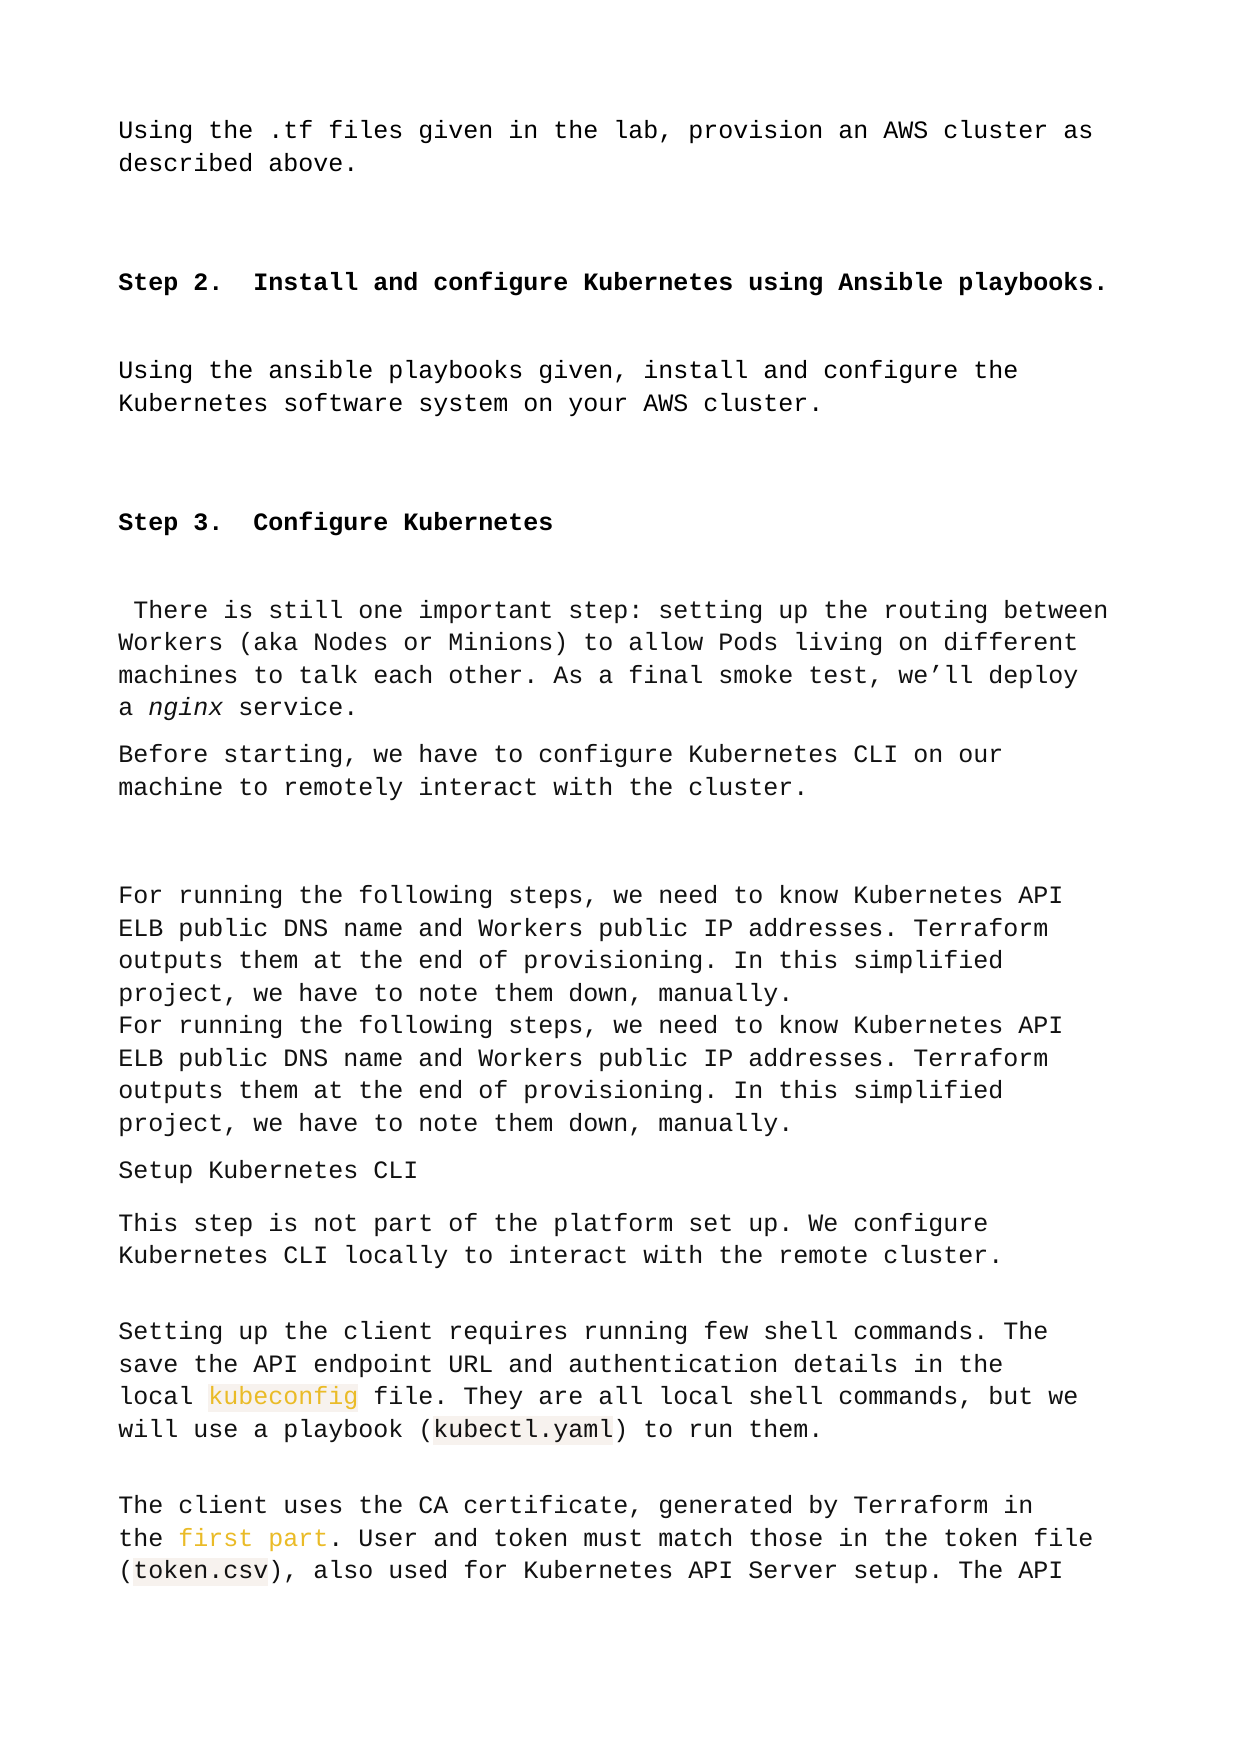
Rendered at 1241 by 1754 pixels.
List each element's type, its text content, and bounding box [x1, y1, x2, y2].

text There is still one important step: setting up the routing between Workers (aka Nodes or Minions) to allow Pods living on different machines to talk each other. As a final smoke test, we’ll deploy a nginx service. [118, 597, 1122, 723]
text Using the .tf files given in the lab, provision an AWS cluster as described above. [118, 118, 1122, 179]
subtitle Setup Kubernetes CLI [118, 1158, 1122, 1186]
subtitle Step 3. Configure Kubernetes [118, 509, 1122, 538]
text This step is not part of the platform set up. We configure Kubernetes CLI locally to interact with the remote cluster. [118, 1210, 1122, 1271]
text Using the ansible playbooks given, install and configure the Kubernetes software system on your AWS cluster. [118, 358, 1122, 418]
text The client uses the CA certificate, generated by Terraform in the first part. User and token must match those in the token file (token.csv), also used for Kubernetes API Server setup. The API [118, 1493, 1122, 1586]
text Setting up the client requires running few shell commands. The save the API endpoint URL and authentication details in the local kubeconfig file. They are all local shell commands, but we will use a playbook (kubectl.yaml) to run them. [118, 1319, 1122, 1445]
text For running the following steps, we need to know Kubernetes API ELB public DNS name and Workers public IP addresses. Terraform outputs them at the end of provisioning. In this simplified project, we have to note them down, manually. For running the following steps, we need to know Kubernetes API ELB public DNS name and Workers public IP addresses. Terraform outputs them at the end of provisioning. In this simplified project, we have to note them down, manually. [118, 851, 1122, 1139]
text Before starting, we have to configure Kubernetes CLI on our machine to remotely interact with the cluster. [118, 742, 1122, 803]
subtitle Step 2. Install and configure Kubernetes using Ansible playbooks. [118, 270, 1122, 298]
